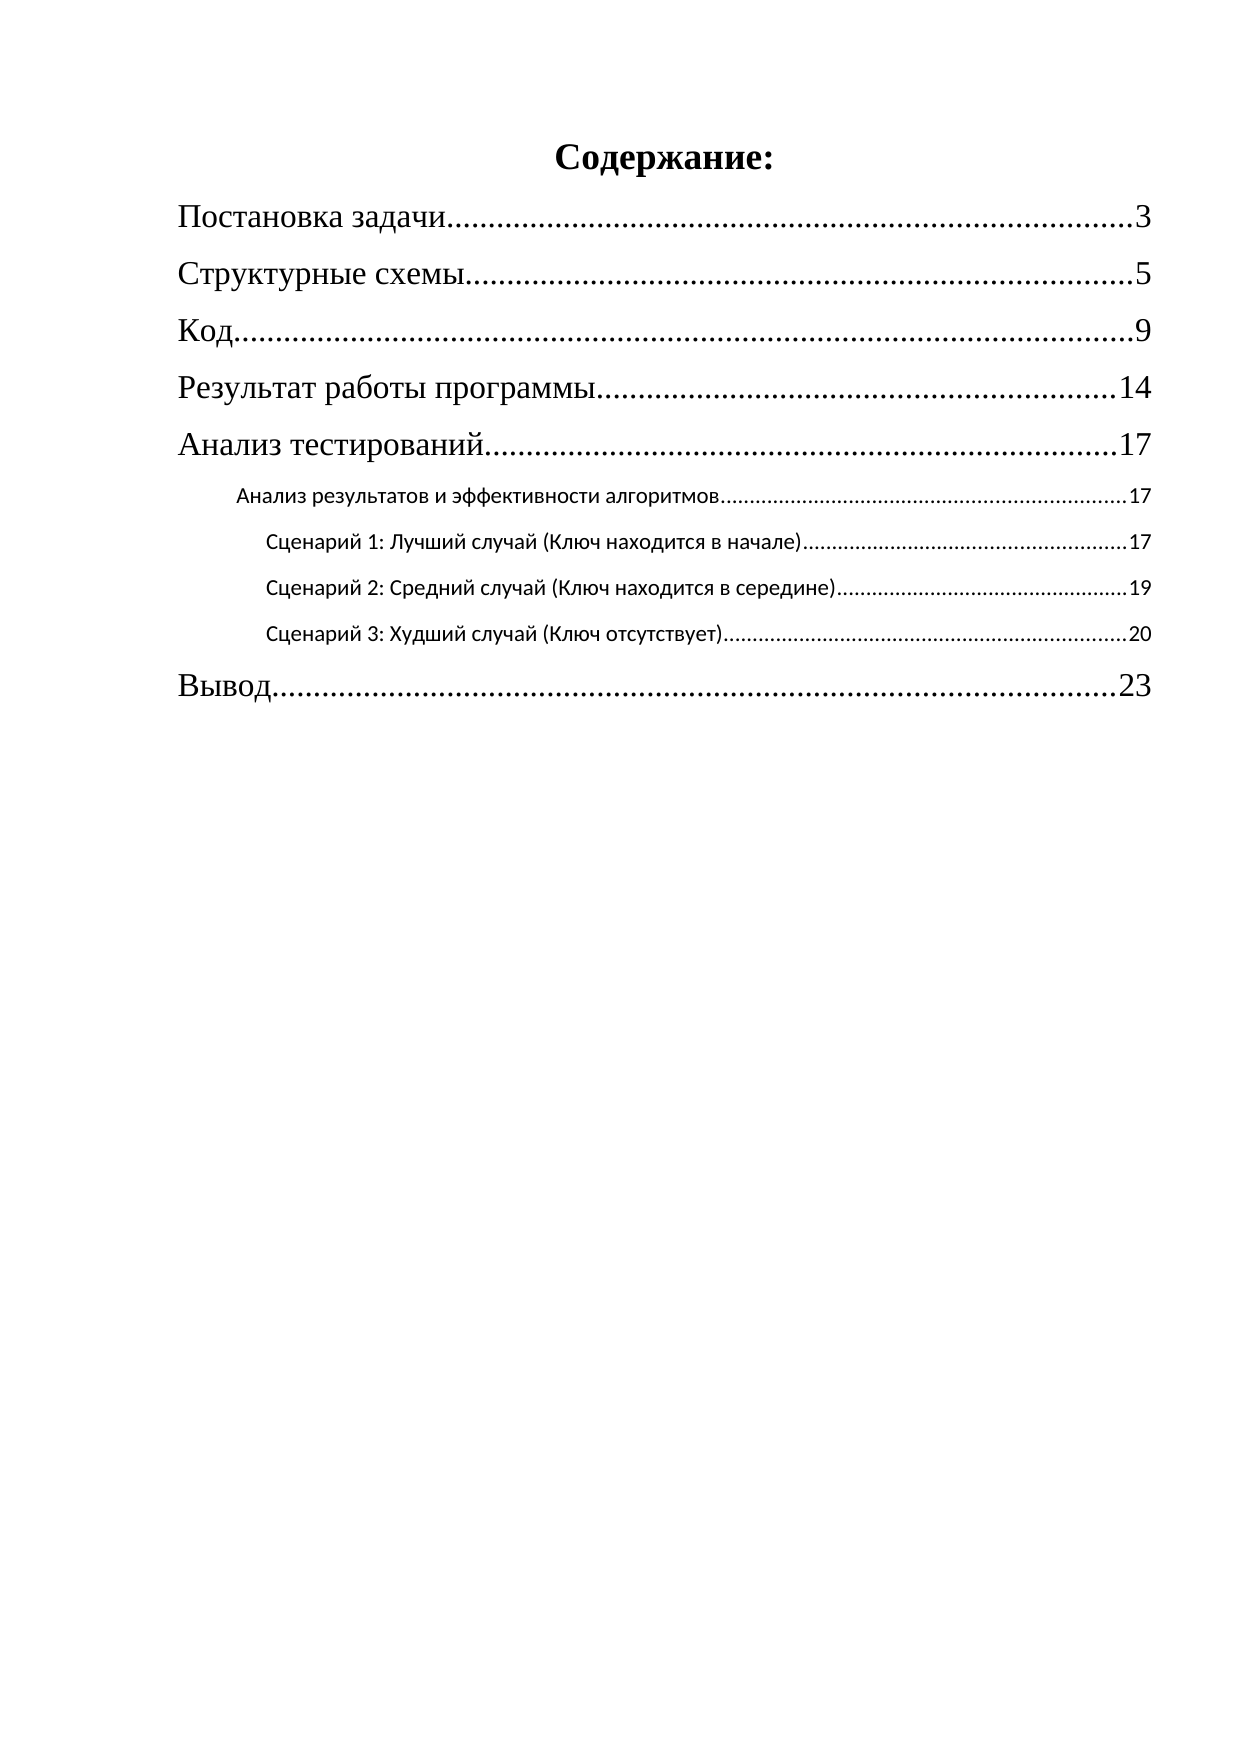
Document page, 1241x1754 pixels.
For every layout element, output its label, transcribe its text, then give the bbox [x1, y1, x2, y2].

text Содержание: [177, 135, 1152, 178]
text Вывод 23 [177, 665, 1152, 703]
text Постановка задачи 3 [177, 197, 1152, 235]
text Сценарий 2: Средний случай (Ключ находится в середине) 19 [266, 573, 1152, 601]
text Структурные схемы 5 [177, 253, 1152, 292]
text Сценарий 3: Худший случай (Ключ отсутствует) 20 [266, 619, 1152, 647]
text Анализ результатов и эффективности алгоритмов 17 [236, 481, 1152, 509]
text Анализ тестирований 17 [177, 424, 1152, 462]
text Код 9 [177, 310, 1152, 349]
text Сценарий 1: Лучший случай (Ключ находится в начале) 17 [266, 527, 1152, 555]
text Результат работы программы 14 [177, 367, 1152, 406]
